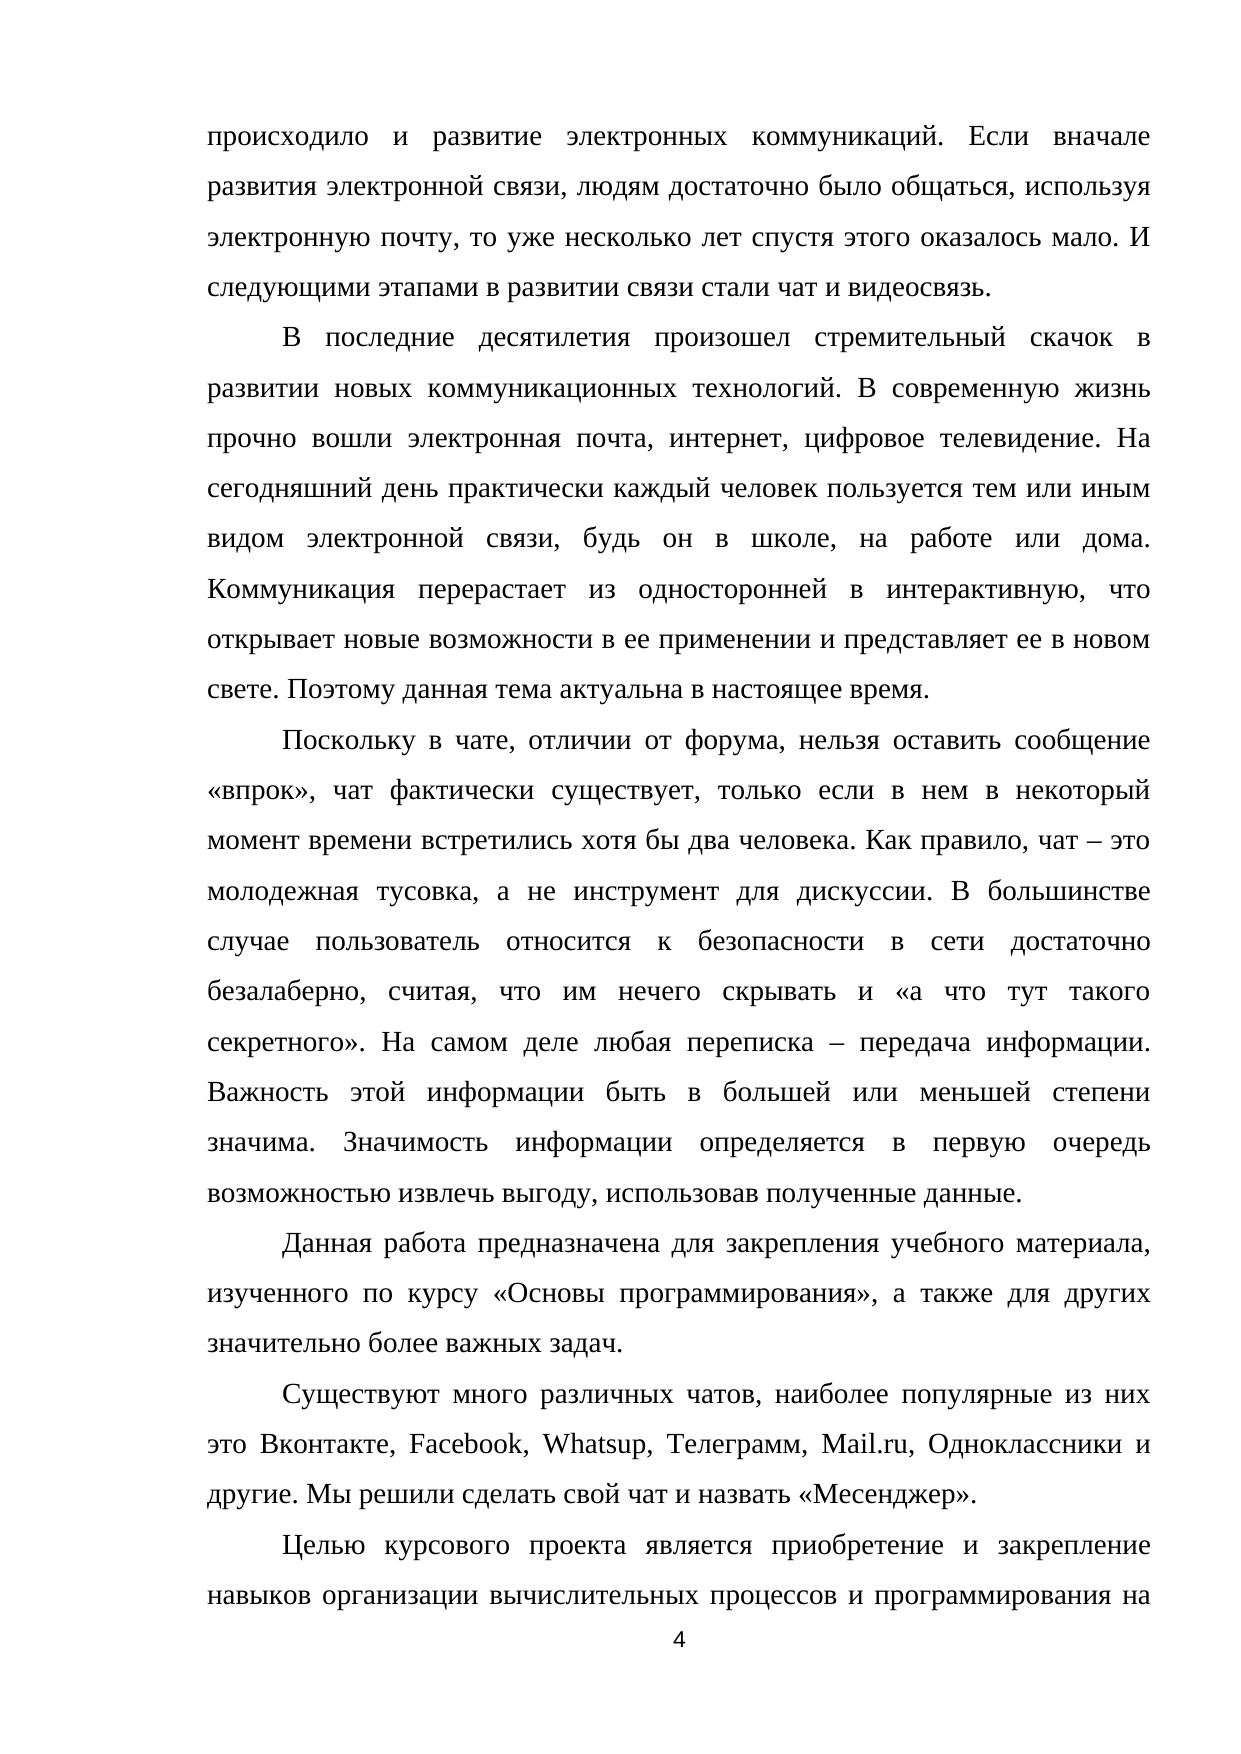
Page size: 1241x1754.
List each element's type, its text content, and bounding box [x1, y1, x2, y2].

text Существуют много различных чатов, наиболее популярные из них это Вконтакте, Facebook, Whatsup, Телеграмм, Mail.ru, Одноклассники и другие. Мы решили сделать свой чат и назвать «Месенджер». [207, 1376, 1152, 1510]
text Поскольку в чате, отличии от форума, нельзя оставить сообщение «впрок», чат фактически существует, только если в нем в некоторый момент времени встретились хотя бы два человека. Как правило, чат – это молодежная тусовка, а не инструмент для дискуссии. В большинстве случае пользователь относится к безопасности в сети достаточно безалаберно, считая, что им нечего скрывать и «а что тут такого секретного». На самом деле любая переписка – передача информации. Важность этой информации быть в большей или меньшей степени значима. Значимость информации определяется в первую очередь возможностью извлечь выгоду, использовав полученные данные. [207, 722, 1152, 1208]
text Целью курсового проекта является приобретение и закрепление навыков организации вычислительных процессов и программирования на [207, 1527, 1152, 1611]
text В последние десятилетия произошел стремительный скачок в развитии новых коммуникационных технологий. В современную жизнь прочно вошли электронная почта, интернет, цифровое телевидение. На сегодняшний день практически каждый человек пользуется тем или иным видом электронной связи, будь он в школе, на работе или дома. Коммуникация перерастает из односторонней в интерактивную, что открывает новые возможности в ее применении и представляет ее в новом свете. Поэтому данная тема актуальна в настоящее время. [207, 319, 1152, 705]
text происходило и развитие электронных коммуникаций. Если вначале развития электронной связи, людям достаточно было общаться, используя электронную почту, то уже несколько лет спустя этого оказалось мало. И следующими этапами в развитии связи стали чат и видеосвязь. [207, 118, 1152, 303]
text Данная работа предназначена для закрепления учебного материала, изученного по курсу «Основы программирования», а также для других значительно более важных задач. [207, 1225, 1152, 1359]
